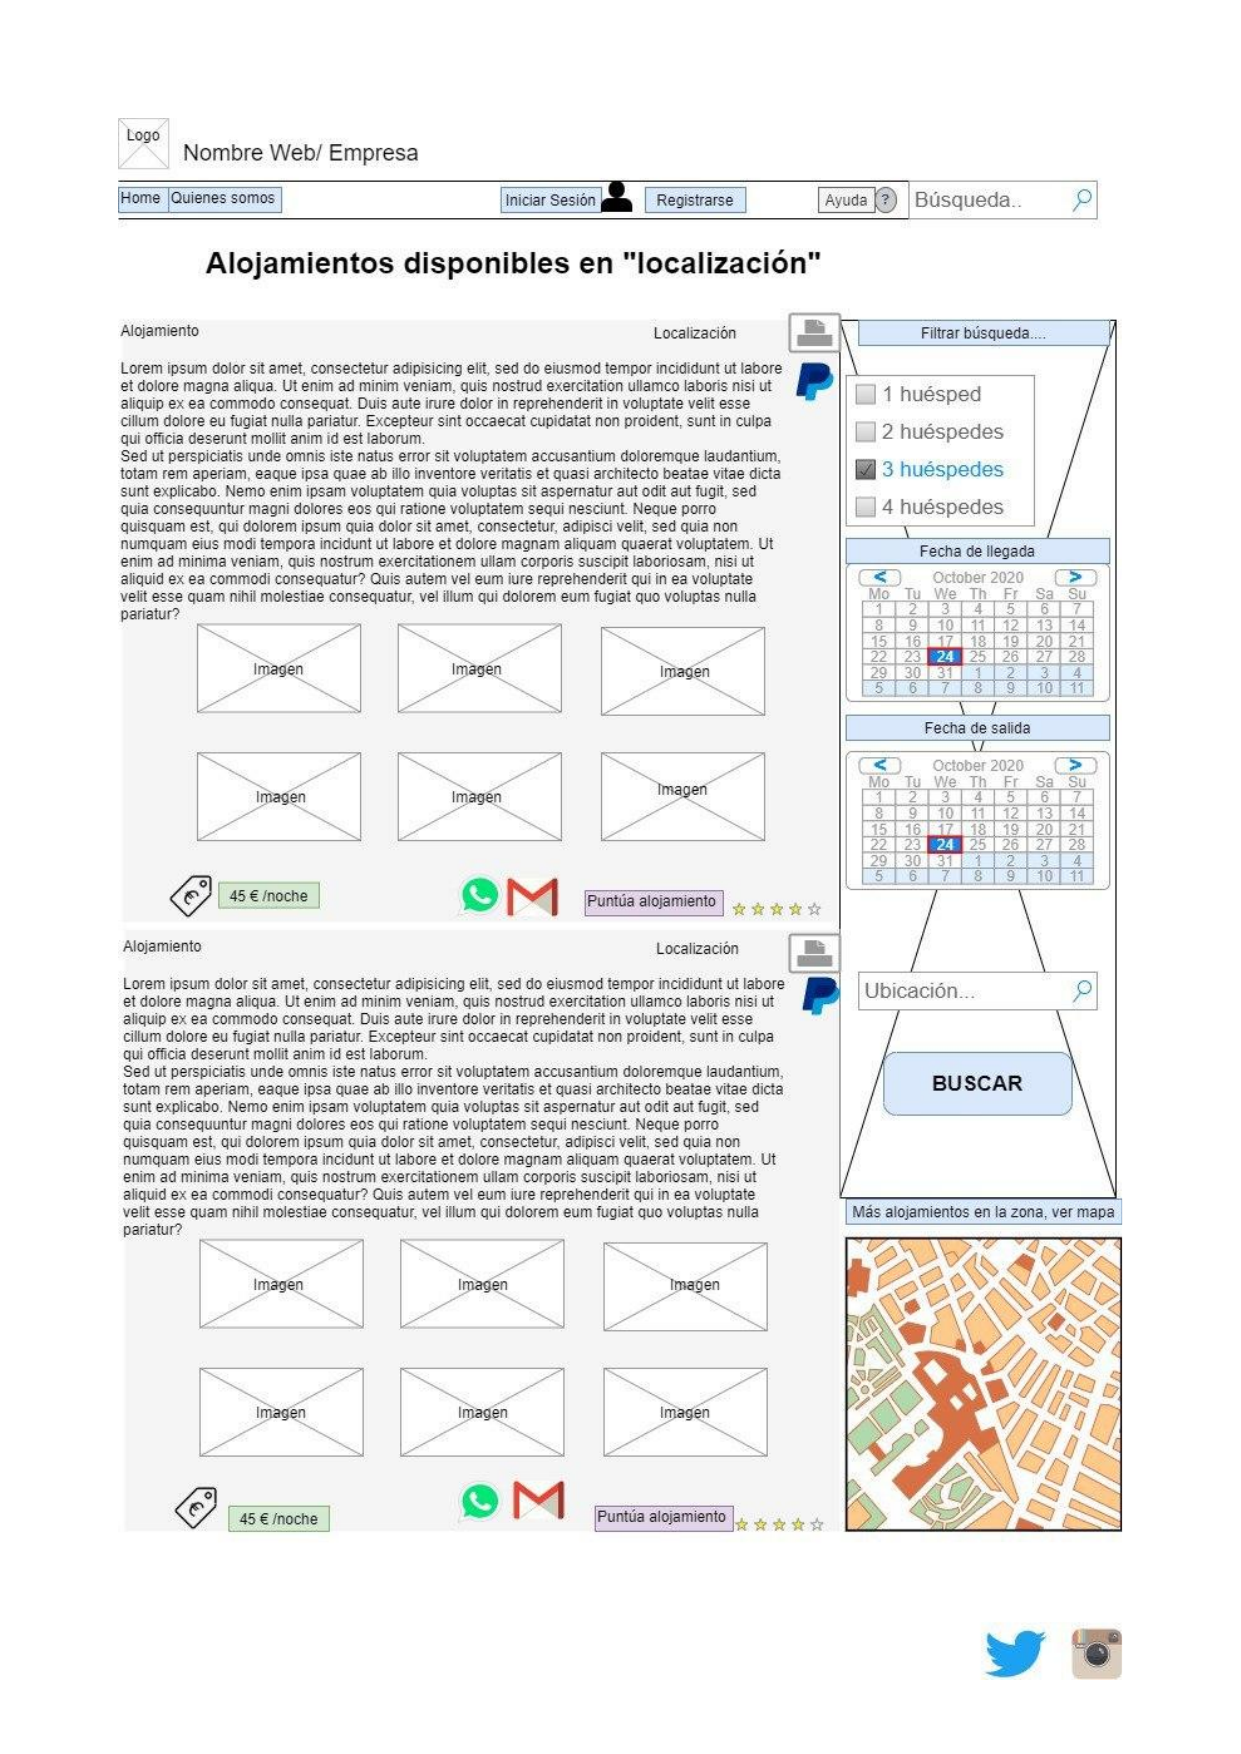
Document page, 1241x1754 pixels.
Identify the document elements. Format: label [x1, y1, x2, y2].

picture [118, 118, 1123, 1680]
